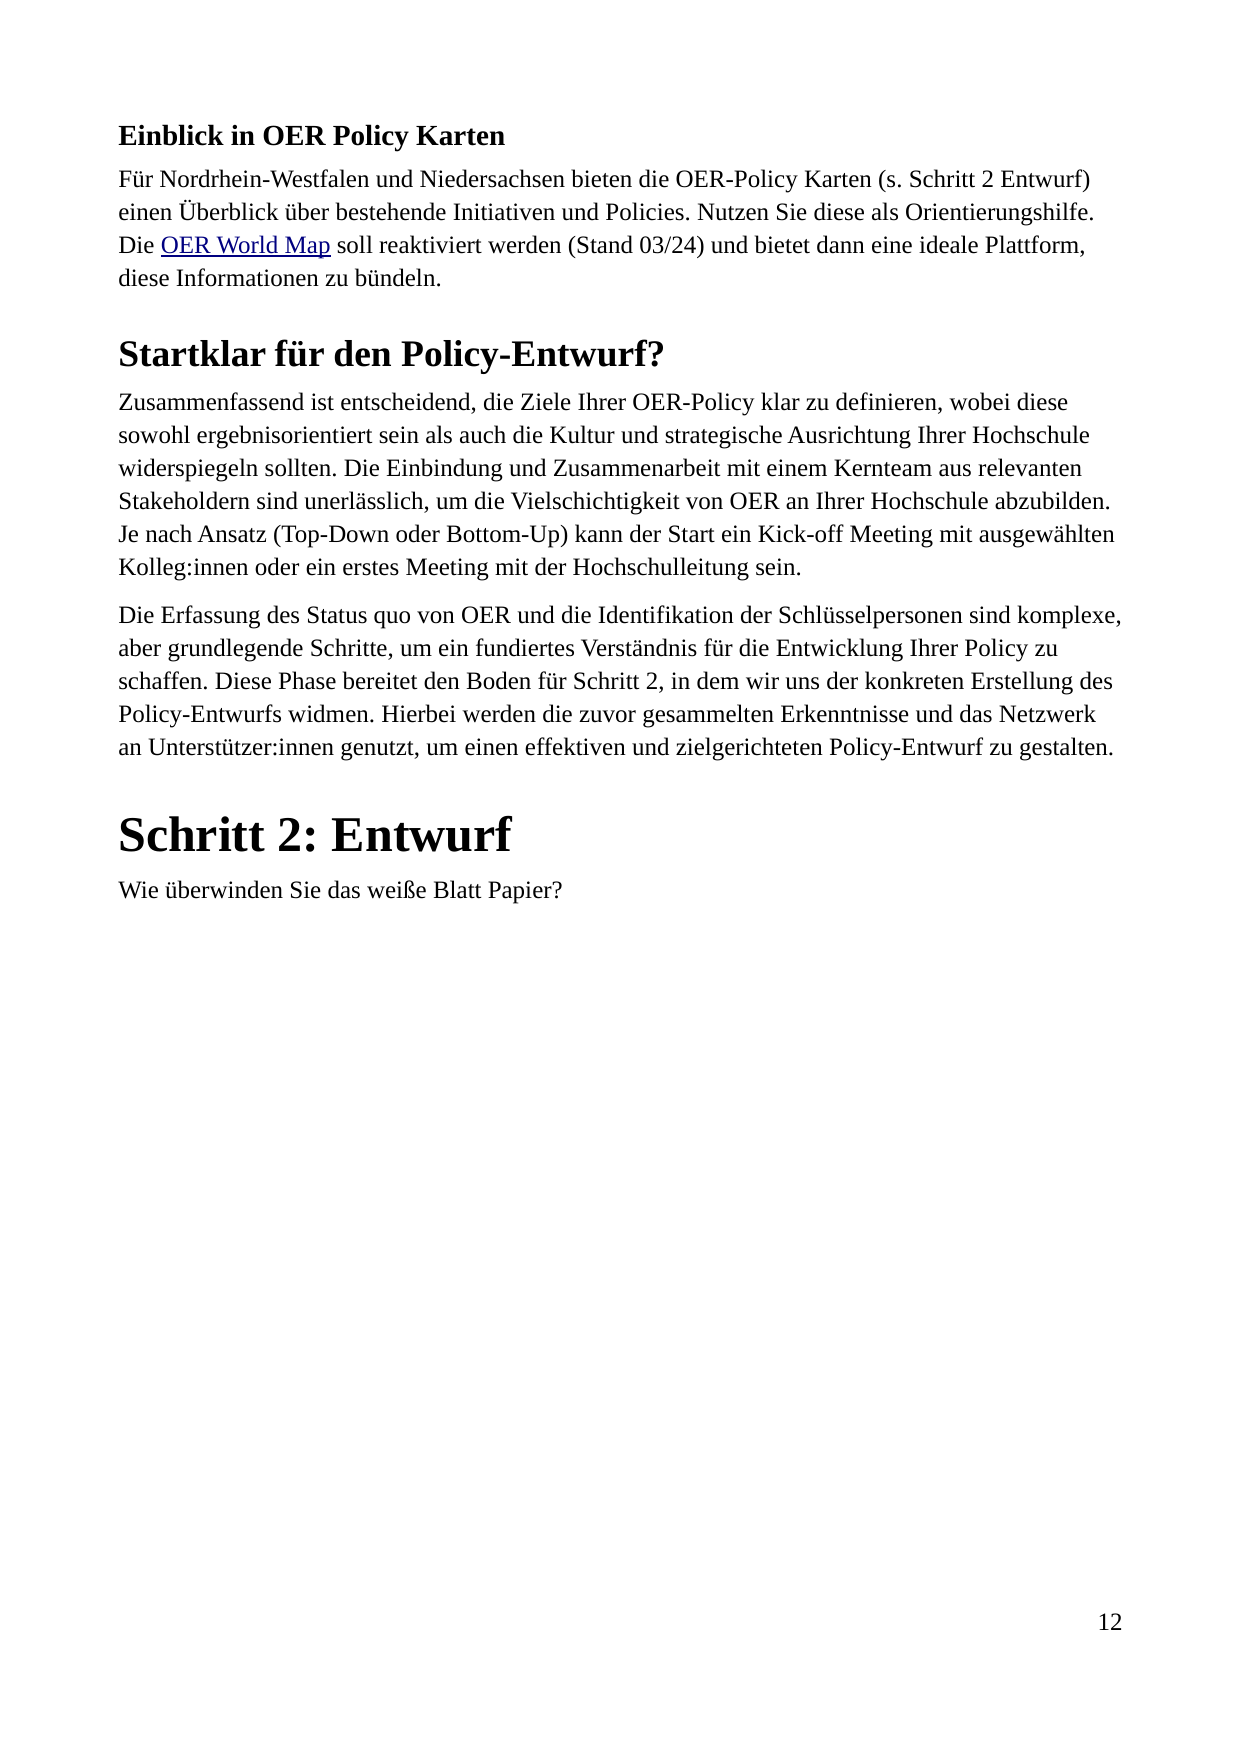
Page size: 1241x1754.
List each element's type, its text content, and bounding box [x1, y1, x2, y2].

text Für Nordrhein-Westfalen und Niedersachsen bieten die OER-Policy Karten (s. Schritt 2 Entwurf) einen Überblick über bestehende Initiativen und Policies. Nutzen Sie diese als Orientierungshilfe. Die OER World Map soll reaktiviert werden (Stand 03/24) und bietet dann eine ideale Plattform, diese Informationen zu bündeln. [118, 164, 1122, 292]
subtitle Schritt 2: Entwurf [118, 805, 1122, 862]
subtitle Startklar für den Policy-Entwurf? [118, 332, 1122, 375]
text Zusammenfassend ist entscheidend, die Ziele Ihrer OER-Policy klar zu definieren, wobei diese sowohl ergebnisorientiert sein als auch die Kultur und strategische Ausrichtung Ihrer Hochschule widerspiegeln sollten. Die Einbindung und Zusammenarbeit mit einem Kernteam aus relevanten Stakeholdern sind unerlässlich, um die Vielschichtigkeit von OER an Ihrer Hochschule abzubilden. Je nach Ansatz (Top-Down oder Bottom-Up) kann der Start ein Kick-off Meeting mit ausgewählten Kolleg:innen oder ein erstes Meeting mit der Hochschulleitung sein. [118, 387, 1122, 581]
text Wie überwinden Sie das weiße Blatt Papier? [118, 875, 1122, 903]
subtitle Einblick in OER Policy Karten [118, 118, 1122, 152]
text Die Erfassung des Status quo von OER und die Identifikation der Schlüsselpersonen sind komplexe, aber grundlegende Schritte, um ein fundiertes Verständnis für die Entwicklung Ihrer Policy zu schaffen. Diese Phase bereitet den Boden für Schritt 2, in dem wir uns der konkreten Erstellung des Policy-Entwurfs widmen. Hierbei werden die zuvor gesammelten Erkenntnisse und das Netzwerk an Unterstützer:innen genutzt, um einen effektiven und zielgerichteten Policy-Entwurf zu gestalten. [118, 600, 1122, 761]
